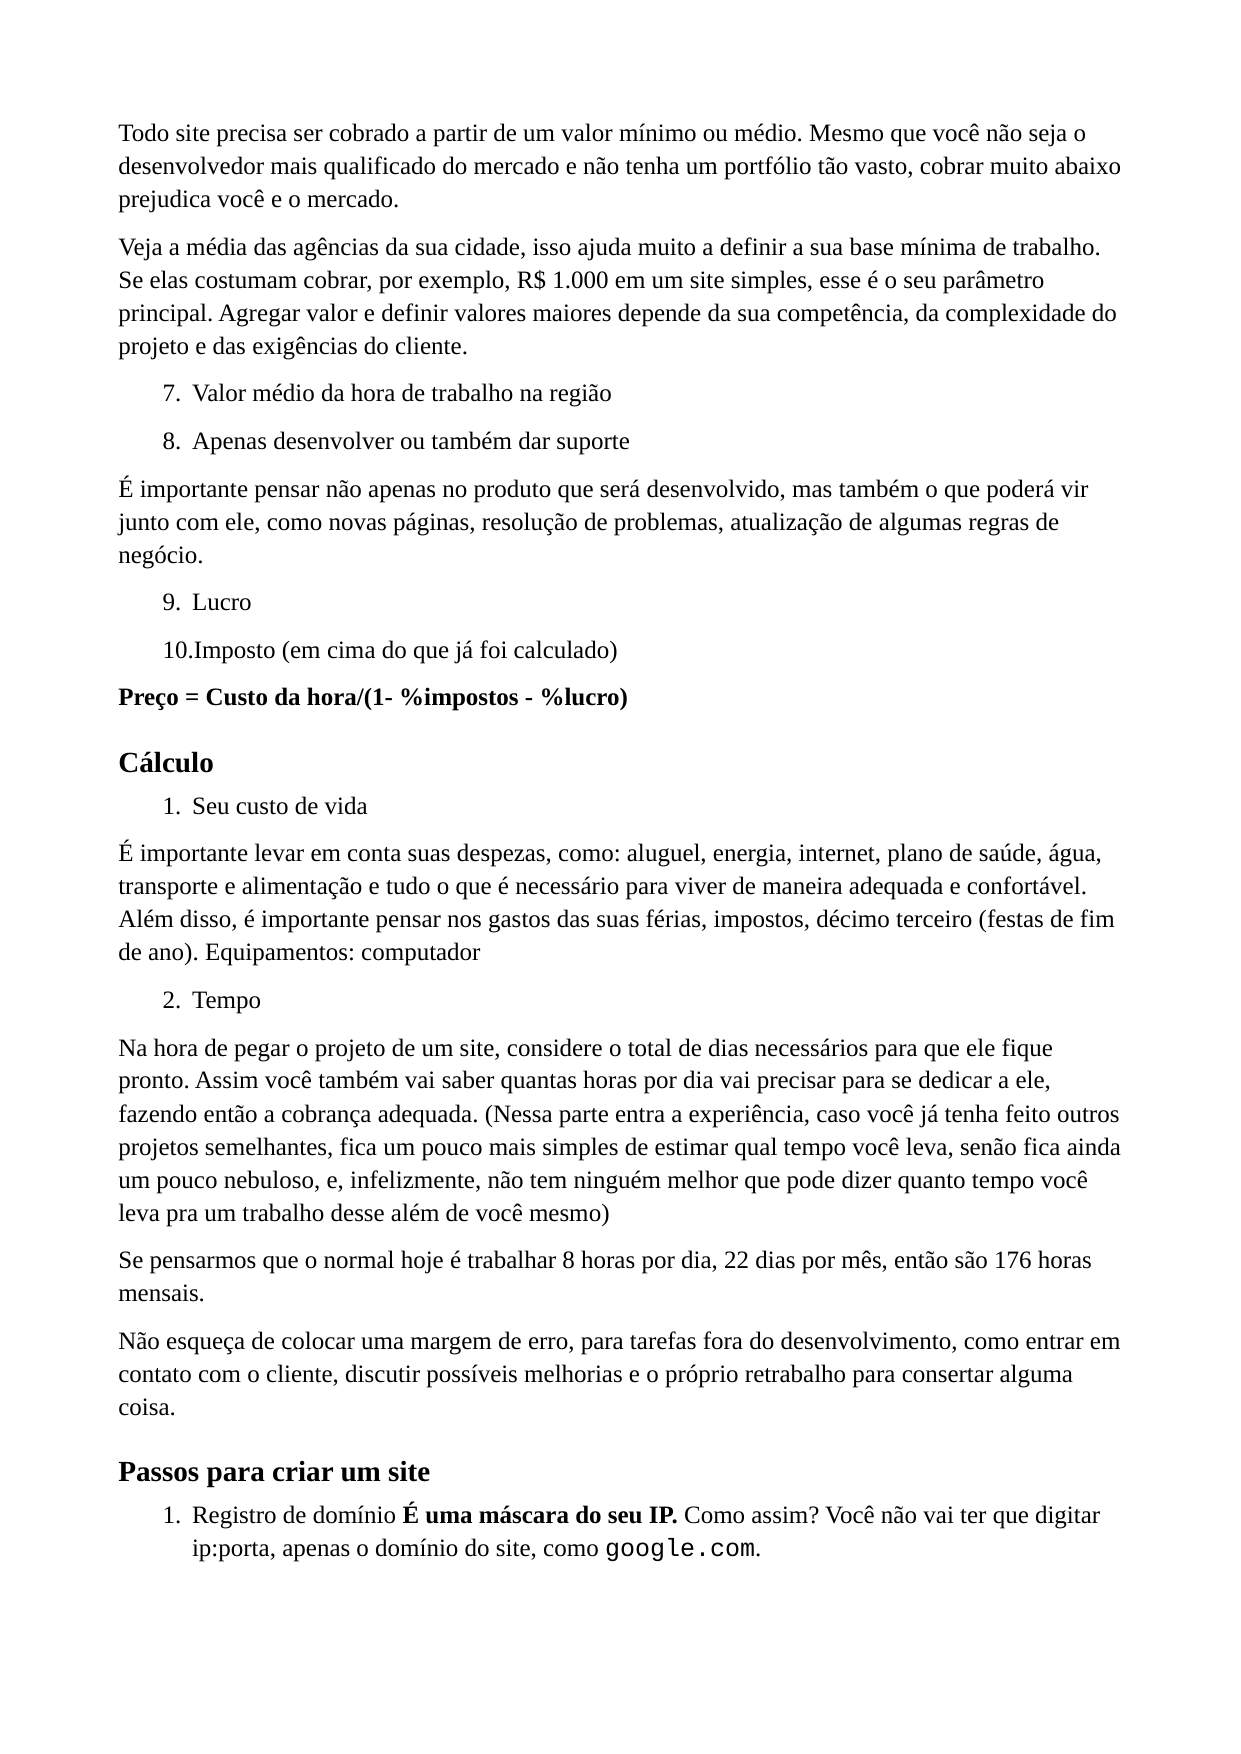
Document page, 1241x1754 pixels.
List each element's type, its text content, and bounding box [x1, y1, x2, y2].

list Tempo [162, 985, 1122, 1014]
text Veja a média das agências da sua cidade, isso ajuda muito a definir a sua base mínima de trabalho. Se elas costumam cobrar, por exemplo, R$ 1.000 em um site simples, esse é o seu parâmetro principal. Agregar valor e definir valores maiores depende da sua competência, da complexidade do projeto e das exigências do cliente. [118, 232, 1122, 359]
list Apenas desenvolver ou também dar suporte [162, 426, 1122, 455]
text Preço = Custo da hora/(1- %impostos - %lucro) [118, 682, 1122, 711]
text Se pensarmos que o normal hoje é trabalhar 8 horas por dia, 22 dias por mês, então são 176 horas mensais. [118, 1245, 1122, 1307]
subtitle Passos para criar um site [118, 1454, 1122, 1488]
list Seu custo de vida [162, 791, 1122, 819]
subtitle Cálculo [118, 745, 1122, 778]
text Na hora de pegar o projeto de um site, considere o total de dias necessários para que ele fique pronto. Assim você também vai saber quantas horas por dia vai precisar para se dedicar a ele, fazendo então a cobrança adequada. (Nessa parte entra a experiência, caso você já tenha feito outros projetos semelhantes, fica um pouco mais simples de estimar qual tempo você leva, senão fica ainda um pouco nebuloso, e, infelizmente, não tem ninguém melhor que pode dizer quanto tempo você leva pra um trabalho desse além de você mesmo) [118, 1033, 1122, 1226]
text Todo site precisa ser cobrado a partir de um valor mínimo ou médio. Mesmo que você não seja o desenvolvedor mais qualificado do mercado e não tenha um portfólio tão vasto, cobrar muito abaixo prejudica você e o mercado. [118, 118, 1122, 213]
list Registro de domínio É uma máscara do seu IP. Como assim? Você não vai ter que digitar ip:porta, apenas o domínio do site, como google.com. [162, 1500, 1122, 1564]
list Lucro [162, 587, 1122, 616]
list Imposto (em cima do que já foi calculado) [162, 635, 1122, 664]
text Não esqueça de colocar uma margem de erro, para tarefas fora do desenvolvimento, como entrar em contato com o cliente, discutir possíveis melhorias e o próprio retrabalho para consertar alguma coisa. [118, 1326, 1122, 1421]
text É importante pensar não apenas no produto que será desenvolvido, mas também o que poderá vir junto com ele, como novas páginas, resolução de problemas, atualização de algumas regras de negócio. [118, 474, 1122, 568]
list Valor médio da hora de trabalho na região [162, 378, 1122, 407]
text É importante levar em conta suas despezas, como: aluguel, energia, internet, plano de saúde, água, transporte e alimentação e tudo o que é necessário para viver de maneira adequada e confortável. Além disso, é importante pensar nos gastos das suas férias, impostos, décimo terceiro (festas de fim de ano). Equipamentos: computador [118, 838, 1122, 966]
